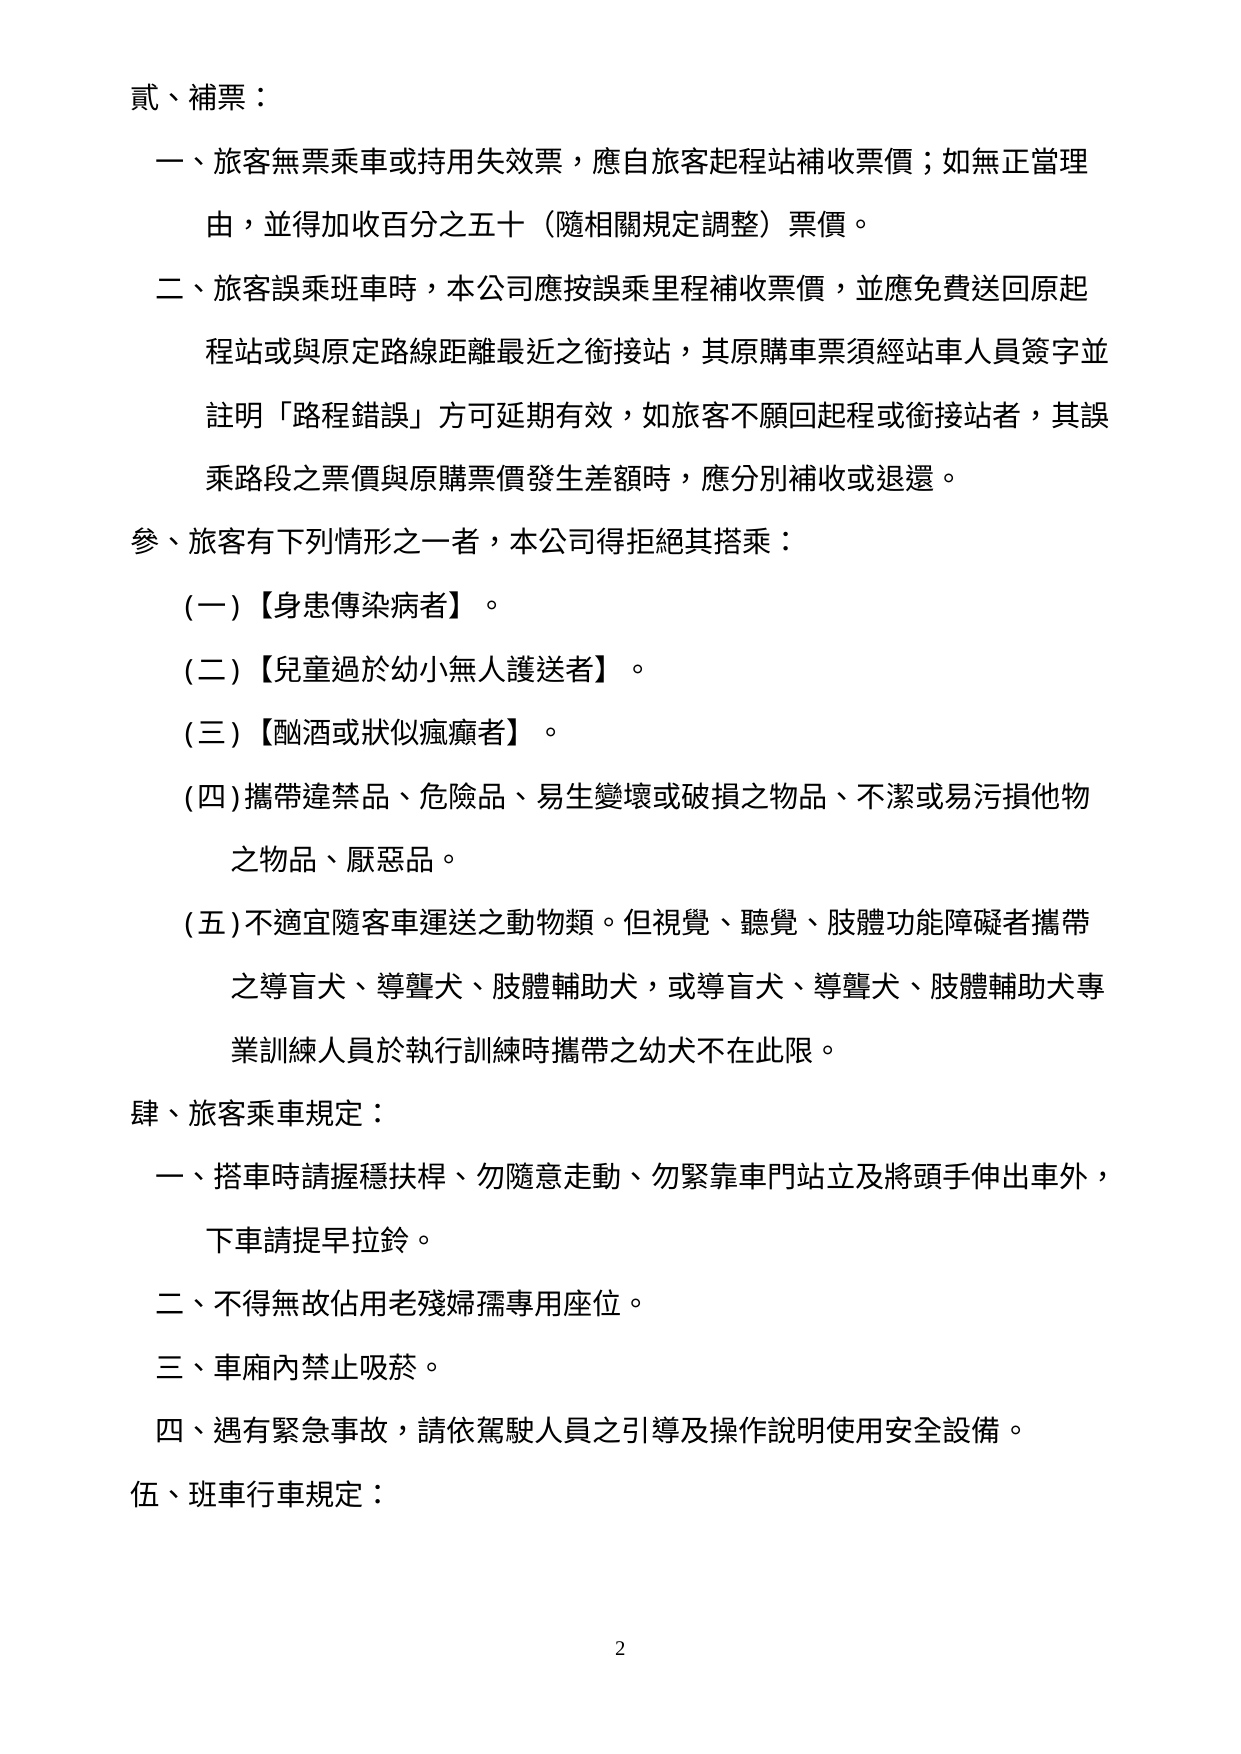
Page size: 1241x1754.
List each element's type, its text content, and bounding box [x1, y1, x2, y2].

text 伍、班車行車規定： [130, 1471, 1110, 1513]
text (二)【兒童過於幼小無人護送者】。 [180, 646, 1110, 688]
text (四)攜帶違禁品、危險品、易生變壞或破損之物品、不潔或易污損他物之物品、厭惡品。 [180, 773, 1110, 879]
text (三)【酗酒或狀似瘋癲者】。 [180, 709, 1110, 752]
text 三、車廂內禁止吸菸。 [155, 1344, 1110, 1387]
text 四、遇有緊急事故，請依駕駛人員之引導及操作說明使用安全設備。 [155, 1408, 1110, 1450]
text (一)【身患傳染病者】。 [180, 582, 1110, 625]
text 貳、補票： [130, 75, 1110, 117]
text 肆、旅客乘車規定： [130, 1091, 1110, 1133]
text 二、不得無故佔用老殘婦孺專用座位。 [155, 1281, 1110, 1323]
text 參、旅客有下列情形之一者，本公司得拒絕其搭乘： [130, 519, 1110, 561]
text (五)不適宜隨客車運送之動物類。但視覺、聽覺、肢體功能障礙者攜帶之導盲犬、導聾犬、肢體輔助犬，或導盲犬、導聾犬、肢體輔助犬專業訓練人員於執行訓練時攜帶之幼犬不在此限。 [180, 900, 1110, 1069]
text 一、旅客無票乘車或持用失效票，應自旅客起程站補收票價；如無正當理由，並得加收百分之五十（隨相關規定調整）票價。 [155, 138, 1110, 244]
text 二、旅客誤乘班車時，本公司應按誤乘里程補收票價，並應免費送回原起程站或與原定路線距離最近之銜接站，其原購車票須經站車人員簽字並註明「路程錯誤」方可延期有效，如旅客不願回起程或銜接站者，其誤乘路段之票價與原購票價發生差額時，應分別補收或退還。 [155, 265, 1110, 498]
text 一、搭車時請握穩扶桿、勿隨意走動、勿緊靠車門站立及將頭手伸出車外，下車請提早拉鈴。 [155, 1154, 1110, 1260]
